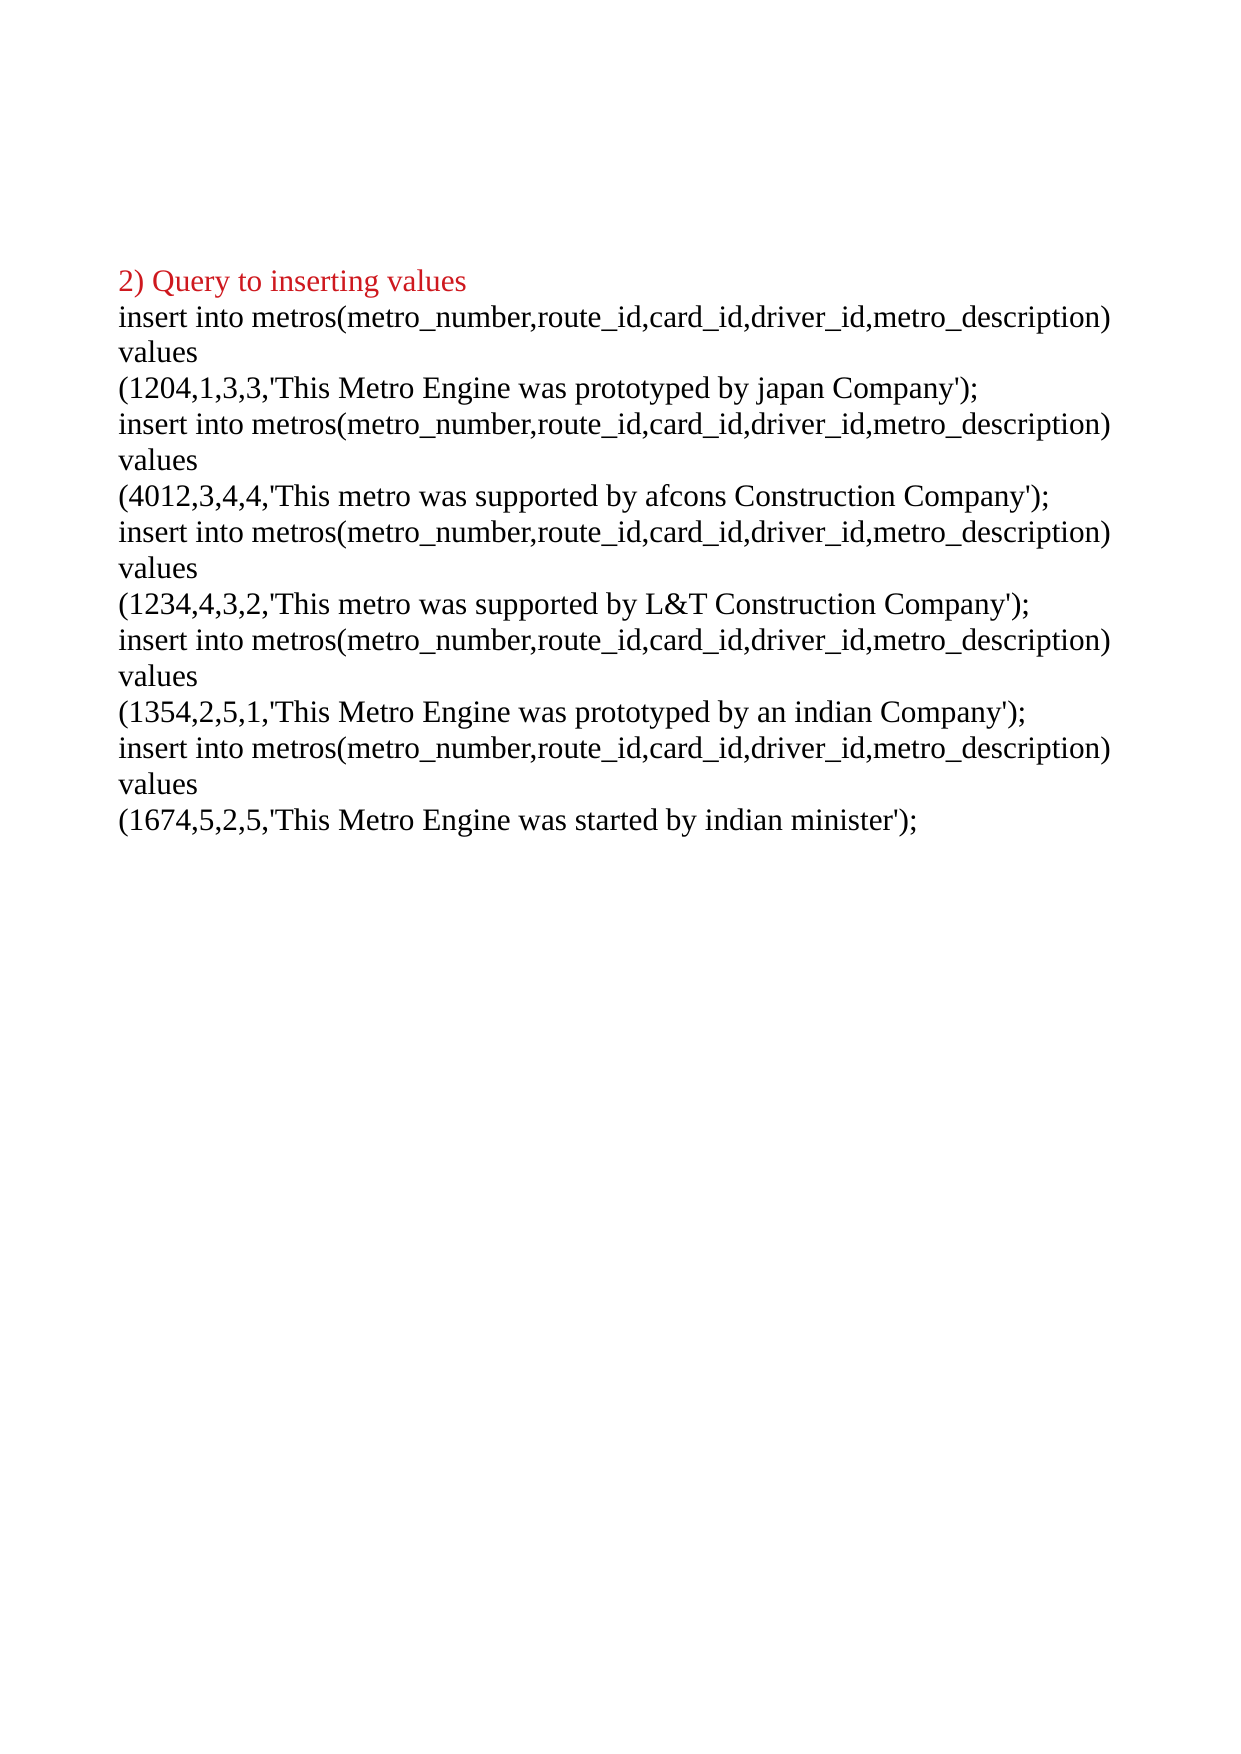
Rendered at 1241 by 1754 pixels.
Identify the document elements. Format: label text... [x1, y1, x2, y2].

text insert into metros(metro_number,route_id,card_id,driver_id,metro_description) values [118, 513, 1122, 585]
text insert into metros(metro_number,route_id,card_id,driver_id,metro_description) values [118, 729, 1122, 801]
text insert into metros(metro_number,route_id,card_id,driver_id,metro_description) values [118, 298, 1122, 370]
text (4012,3,4,4,'This metro was supported by afcons Construction Company'); [118, 477, 1122, 513]
text (1354,2,5,1,'This Metro Engine was prototyped by an indian Company'); [118, 693, 1122, 729]
text (1674,5,2,5,'This Metro Engine was started by indian minister'); [118, 801, 1122, 837]
text 2) Query to inserting values [118, 262, 1122, 298]
text insert into metros(metro_number,route_id,card_id,driver_id,metro_description) values [118, 406, 1122, 477]
text (1204,1,3,3,'This Metro Engine was prototyped by japan Company'); [118, 370, 1122, 406]
text insert into metros(metro_number,route_id,card_id,driver_id,metro_description) values [118, 621, 1122, 693]
text (1234,4,3,2,'This metro was supported by L&T Construction Company'); [118, 585, 1122, 621]
